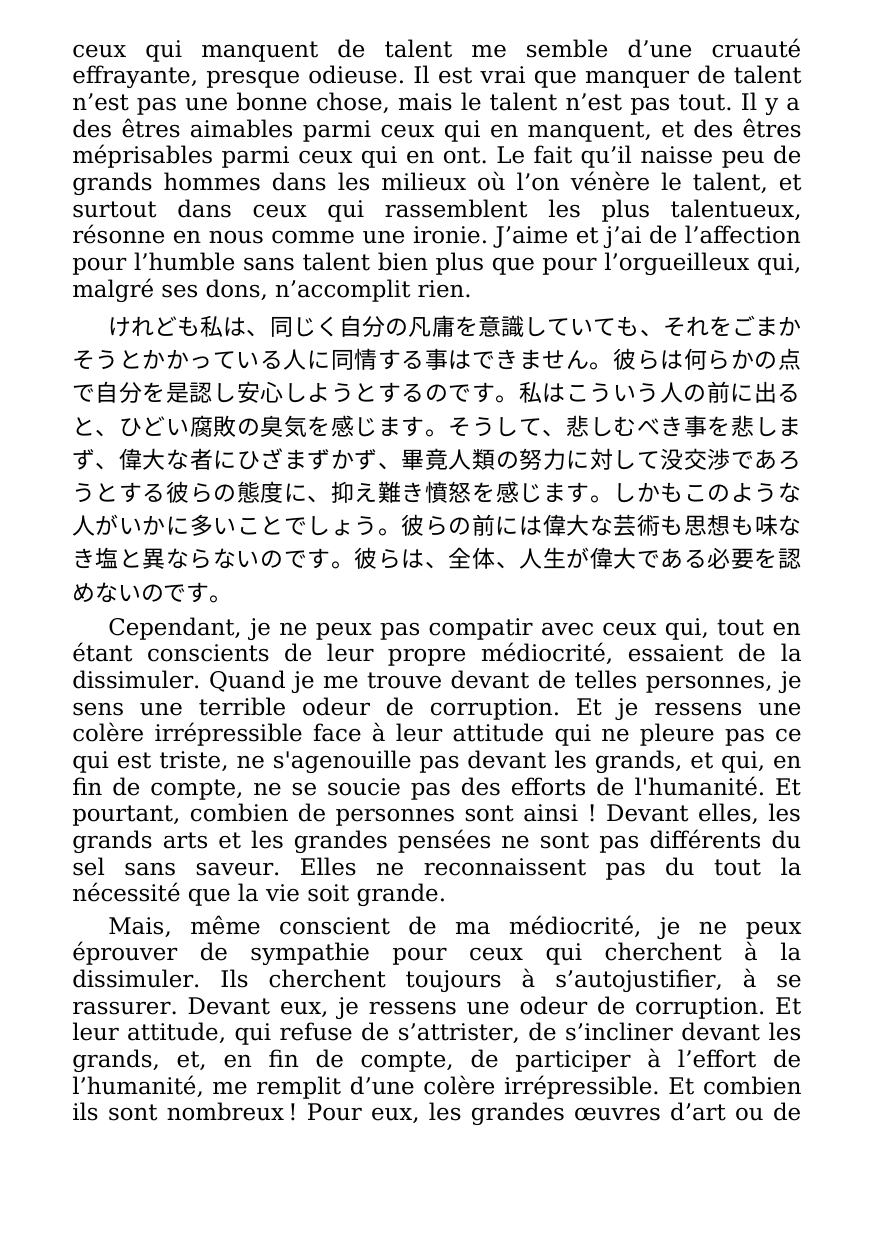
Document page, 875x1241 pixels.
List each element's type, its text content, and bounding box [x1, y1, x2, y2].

text Cependant, je ne peux pas compatir avec ceux qui, tout en étant conscients de leur propre médiocrité, essaient de la dissimuler. Quand je me trouve devant de telles personnes, je sens une terrible odeur de corruption. Et je ressens une colère irrépressible face à leur attitude qui ne pleure pas ce qui est triste, ne s'agenouille pas devant les grands, et qui, en fin de compte, ne se soucie pas des efforts de l'humanité. Et pourtant, combien de personnes sont ainsi ! Devant elles, les grands arts et les grandes pensées ne sont pas différents du sel sans saveur. Elles ne reconnaissent pas du tout la nécessité que la vie soit grande. [72, 614, 802, 907]
text けれども私は、同じく自分の凡庸を意識していても、それをごまかそうとかかっている人に同情する事はできません。彼らは何らかの点で自分を是認し安心しようとするのです。私はこういう人の前に出ると、ひどい腐敗の臭気を感じます。そうして、悲しむべき事を悲しまず、偉大な者にひざまずかず、畢竟人類の努力に対して没交渉であろうとする彼らの態度に、抑え難き憤怒を感じます。しかもこのような人がいかに多いことでしょう。彼らの前には偉大な芸術も思想も味なき塩と異ならないのです。彼らは、全体、人生が偉大である必要を認めないのです。 [72, 309, 802, 608]
text Mais, même conscient de ma médiocrité, je ne peux éprouver de sympathie pour ceux qui cherchent à la dissimuler. Ils cherchent toujours à s’autojustifier, à se rassurer. Devant eux, je ressens une odeur de corruption. Et leur attitude, qui refuse de s’attrister, de s’incliner devant les grands, et, en fin de compte, de participer à l’effort de l’humanité, me remplit d’une colère irrépressible. Et combien ils sont nombreux ! Pour eux, les grandes œuvres d’art ou de [72, 913, 802, 1126]
text ceux qui manquent de talent me semble d’une cruauté effrayante, presque odieuse. Il est vrai que manquer de talent n’est pas une bonne chose, mais le talent n’est pas tout. Il y a des êtres aimables parmi ceux qui en manquent, et des êtres méprisables parmi ceux qui en ont. Le fait qu’il naisse peu de grands hommes dans les milieux où l’on vénère le talent, et surtout dans ceux qui rassemblent les plus talentueux, résonne en nous comme une ironie. J’aime et j’ai de l’affection pour l’humble sans talent bien plus que pour l’orgueilleux qui, malgré ses dons, n’accomplit rien. [72, 36, 802, 303]
